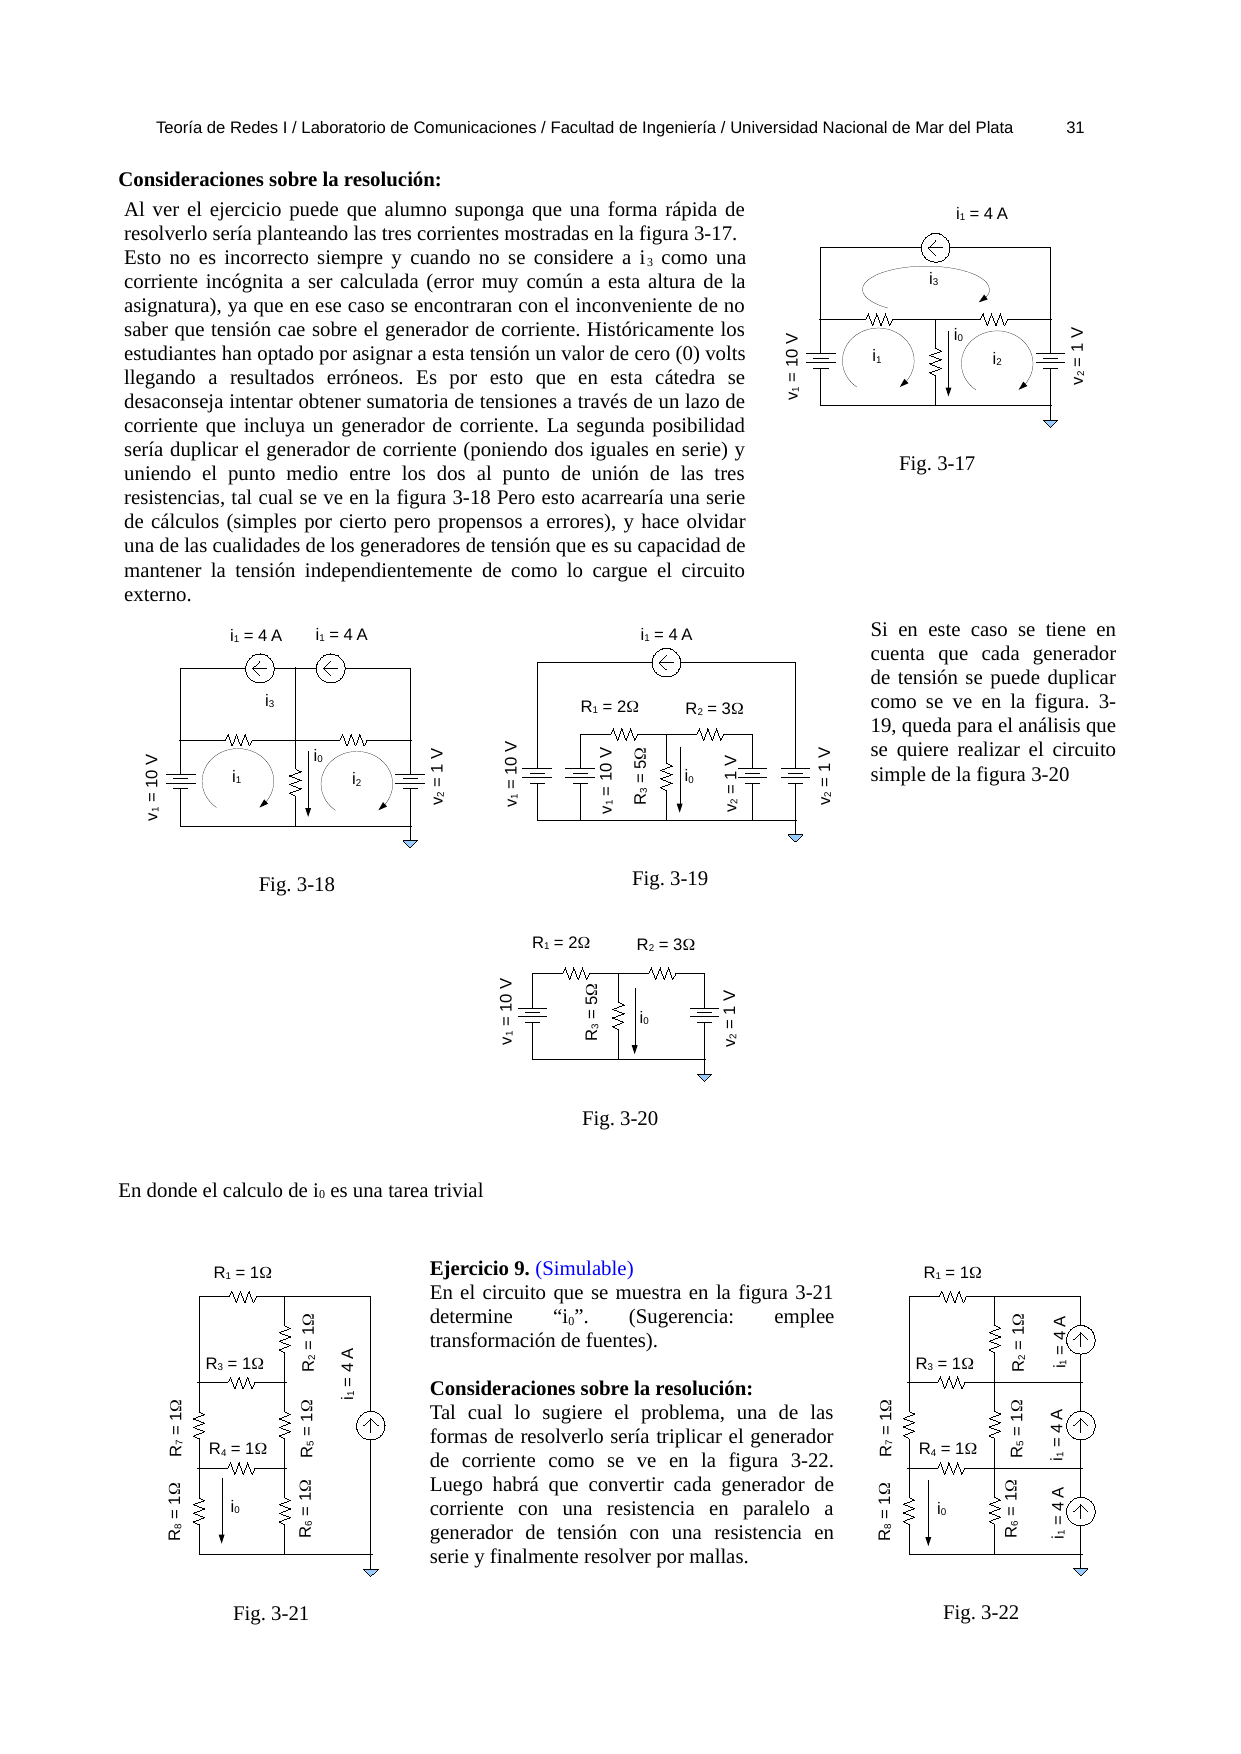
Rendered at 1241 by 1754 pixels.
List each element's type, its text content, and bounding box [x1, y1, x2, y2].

table_header Fig. 3-21 [118, 1250, 424, 1630]
table_header Fig. 3-22 [840, 1250, 1122, 1630]
table_header Ejercicio 9. (Simulable) En el circuito que se muestra en la figura 3-21 determine “i0”. (Sugerencia: emplee transformación de fuentes). Consideraciones sobre la resolución: Tal cual lo sugiere el problema, una de las formas de resolverlo sería triplicar el generador de corriente como se ve en la figura 3-22. Luego habrá que convertir cada generador de corriente con una resistencia en paralelo a generador de tensión con una resistencia en serie y finalmente resolver por mallas. [424, 1250, 840, 1630]
text En donde el calculo de i0 es una tarea trivial [118, 1178, 1122, 1202]
text Fig. 3-20 [118, 1105, 1122, 1129]
table_header Fig. 3-17 [752, 191, 1122, 611]
table_header Fig. 3-18 [118, 611, 475, 902]
table_header Al ver el ejercicio puede que alumno suponga que una forma rápida de resolverlo sería planteando las tres corrientes mostradas en la figura 3-17. Esto no es incorrecto siempre y cuando no se considere a i3 como una corriente incógnita a ser calculada (error muy común a esta altura de la asignatura), ya que en ese caso se encontraran con el inconveniente de no saber que tensión cae sobre el generador de corriente. Históricamente los estudiantes han optado por asignar a esta tensión un valor de cero (0) volts llegando a resultados erróneos. Es por esto que en esta cátedra se desaconseja intentar obtener sumatoria de tensiones a través de un lazo de corriente que incluya un generador de corriente. La segunda posibilidad sería duplicar el generador de corriente (poniendo dos iguales en serie) y uniendo el punto medio entre los dos al punto de unión de las tres resistencias, tal cual se ve en la figura 3-18 Pero esto acarrearía una serie de cálculos (simples por cierto pero propensos a errores), y hace olvidar una de las cualidades de los generadores de tensión que es su capacidad de mantener la tensión independientemente de como lo cargue el circuito externo. [118, 191, 752, 611]
text Consideraciones sobre la resolución: [118, 167, 1122, 191]
table_header Si en este caso se tiene en cuenta que cada generador de tensión se puede duplicar como se ve en la figura. 3-19, queda para el análisis que se quiere realizar el circuito simple de la figura 3-20 [865, 611, 1122, 902]
table_header Fig. 3-19 [475, 611, 865, 902]
